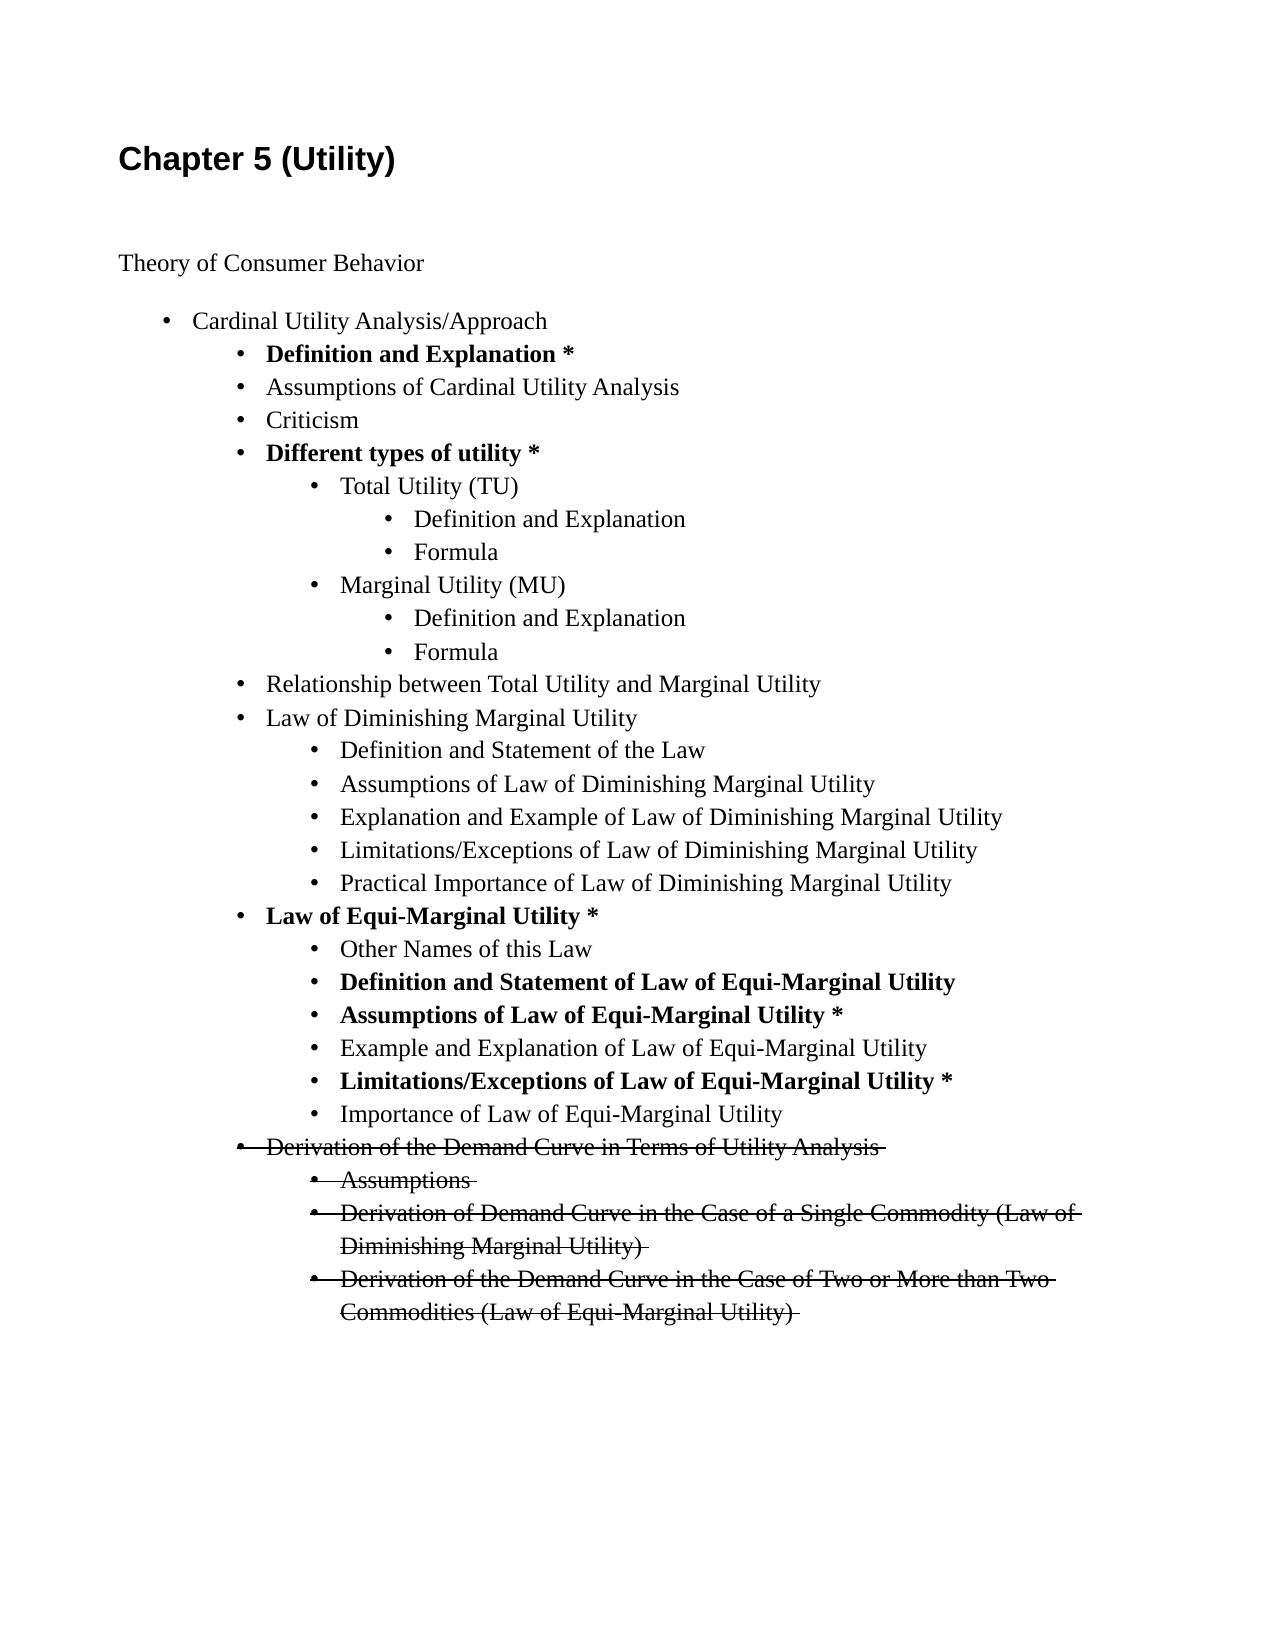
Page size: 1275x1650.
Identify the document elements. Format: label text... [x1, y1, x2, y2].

list Cardinal Utility Analysis/Approach [162, 306, 1157, 335]
list Formula [384, 537, 1157, 566]
list Relationship between Total Utility and Marginal Utility [236, 669, 1157, 698]
list Definition and Explanation * [236, 339, 1157, 368]
list Other Names of this Law [310, 934, 1157, 962]
list Derivation of the Demand Curve in the Case of Two or More than Two Commodities (Law of Equi-Marginal Utility) [310, 1264, 1157, 1326]
list Law of Equi-Marginal Utility * [236, 901, 1157, 929]
list Assumptions of Law of Equi-Marginal Utility * [310, 1000, 1157, 1028]
list Criticism [236, 405, 1157, 434]
list Limitations/Exceptions of Law of Equi-Marginal Utility * [310, 1066, 1157, 1094]
list Assumptions [310, 1165, 1157, 1194]
list Definition and Statement of the Law [310, 736, 1157, 764]
list Different types of utility * [236, 438, 1157, 467]
list Definition and Statement of Law of Equi-Marginal Utility [310, 967, 1157, 996]
subtitle Chapter 5 (Utility) [118, 139, 1157, 177]
list Assumptions of Cardinal Utility Analysis [236, 372, 1157, 401]
list Derivation of the Demand Curve in Terms of Utility Analysis [236, 1132, 1157, 1161]
list Explanation and Example of Law of Diminishing Marginal Utility [310, 802, 1157, 830]
list Example and Explanation of Law of Equi-Marginal Utility [310, 1033, 1157, 1062]
list Formula [384, 637, 1157, 665]
list Definition and Explanation [384, 603, 1157, 632]
list Assumptions of Law of Diminishing Marginal Utility [310, 769, 1157, 797]
list Practical Importance of Law of Diminishing Marginal Utility [310, 868, 1157, 896]
list Importance of Law of Equi-Marginal Utility [310, 1099, 1157, 1128]
list Total Utility (TU) [310, 471, 1157, 500]
list Marginal Utility (MU) [310, 571, 1157, 599]
list Definition and Explanation [384, 504, 1157, 533]
list Derivation of Demand Curve in the Case of a Single Commodity (Law of Diminishing Marginal Utility) [310, 1198, 1157, 1260]
list Law of Diminishing Marginal Utility [236, 703, 1157, 731]
text Theory of Consumer Behavior [118, 248, 1157, 277]
list Limitations/Exceptions of Law of Diminishing Marginal Utility [310, 835, 1157, 863]
